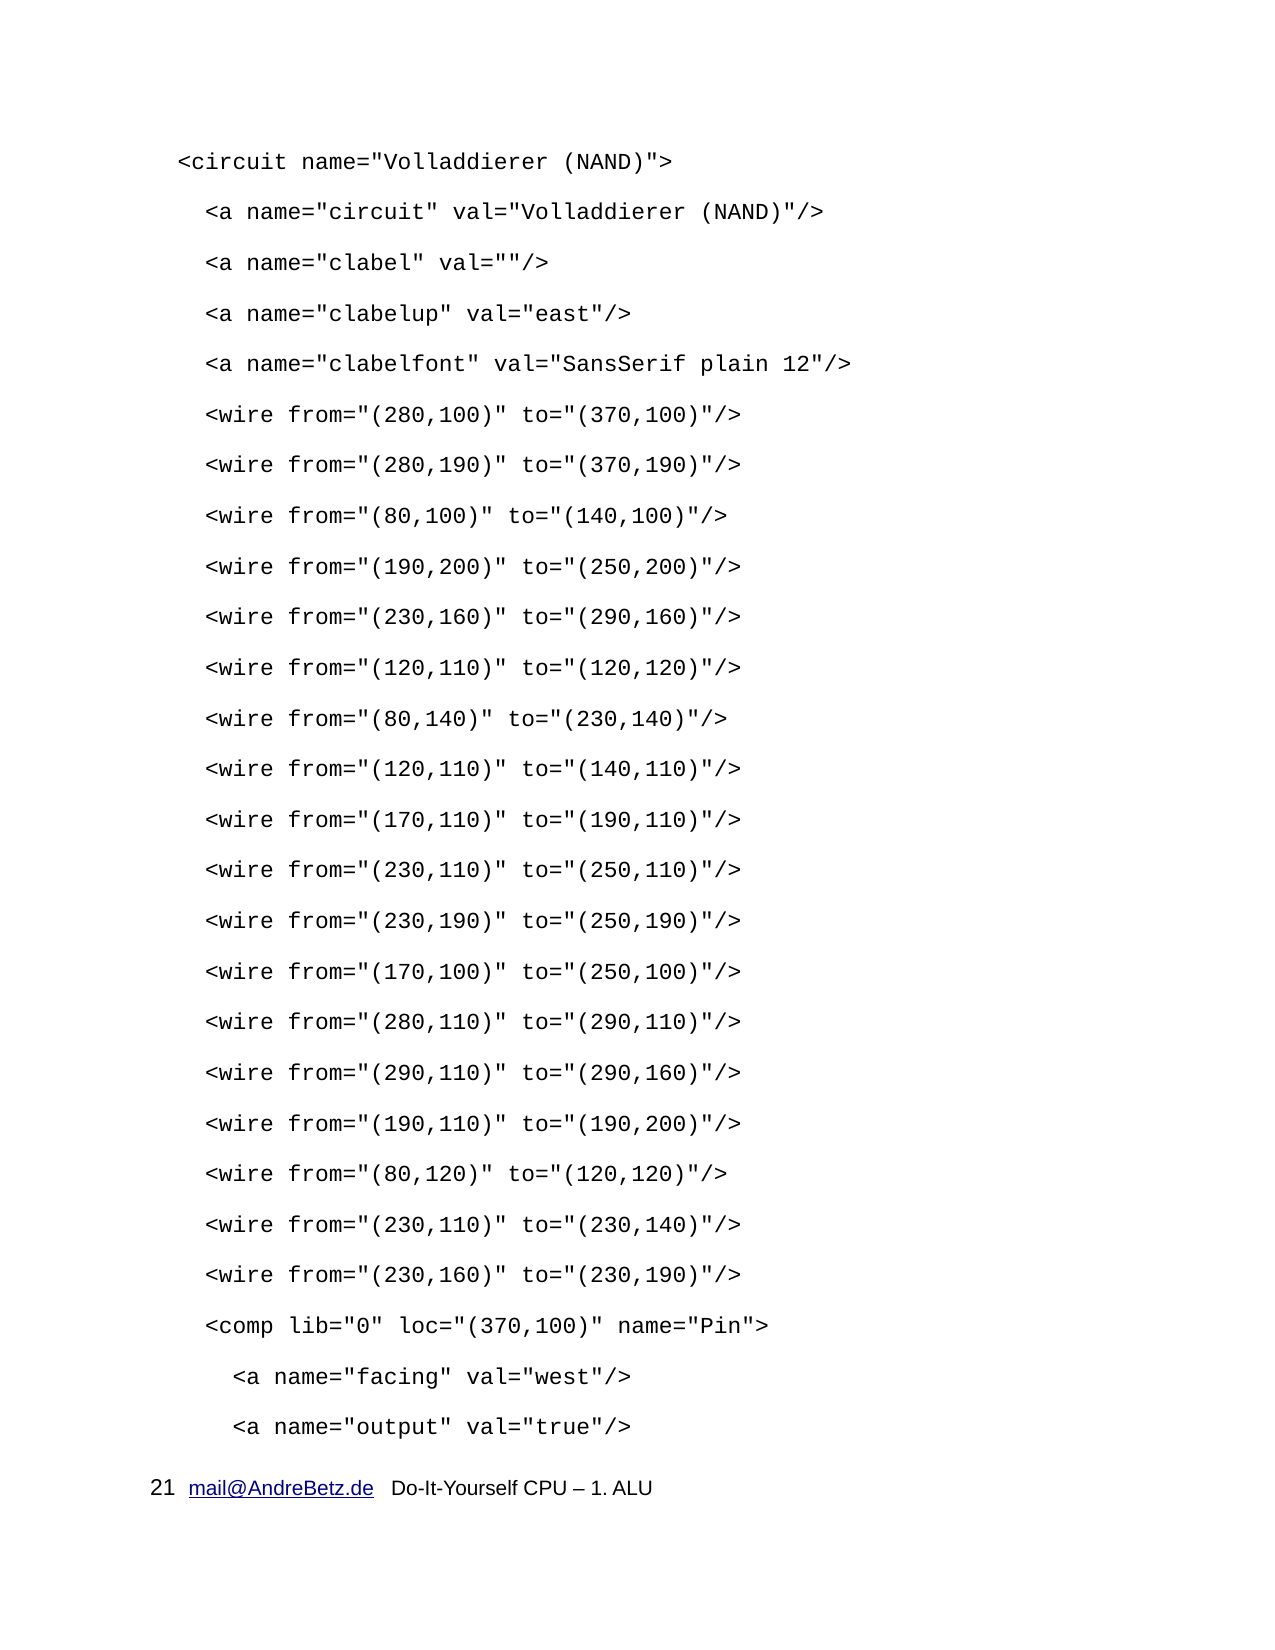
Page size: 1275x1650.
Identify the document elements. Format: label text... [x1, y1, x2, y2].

text <wire from="(190,110)" to="(190,200)"/> [150, 1112, 1125, 1138]
text <wire from="(80,120)" to="(120,120)"/> [150, 1162, 1125, 1188]
text <circuit name="Volladdierer (NAND)"> [150, 150, 1125, 176]
text <wire from="(280,100)" to="(370,100)"/> [150, 403, 1125, 429]
text <wire from="(290,110)" to="(290,160)"/> [150, 1061, 1125, 1087]
text <a name="facing" val="west"/> [150, 1365, 1125, 1391]
text <wire from="(120,110)" to="(140,110)"/> [150, 757, 1125, 783]
text <wire from="(230,110)" to="(230,140)"/> [150, 1213, 1125, 1239]
text <a name="clabelup" val="east"/> [150, 302, 1125, 328]
text <wire from="(230,110)" to="(250,110)"/> [150, 859, 1125, 885]
text <wire from="(190,200)" to="(250,200)"/> [150, 555, 1125, 581]
text <wire from="(230,160)" to="(230,190)"/> [150, 1264, 1125, 1290]
text <a name="clabelfont" val="SansSerif plain 12"/> [150, 352, 1125, 378]
text <wire from="(230,190)" to="(250,190)"/> [150, 909, 1125, 935]
text <wire from="(280,190)" to="(370,190)"/> [150, 454, 1125, 480]
text <a name="output" val="true"/> [150, 1416, 1125, 1442]
text <a name="clabel" val=""/> [150, 251, 1125, 277]
text <comp lib="0" loc="(370,100)" name="Pin"> [150, 1314, 1125, 1340]
text <wire from="(120,110)" to="(120,120)"/> [150, 656, 1125, 682]
text <wire from="(170,100)" to="(250,100)"/> [150, 960, 1125, 986]
text <wire from="(230,160)" to="(290,160)"/> [150, 606, 1125, 632]
text <wire from="(80,100)" to="(140,100)"/> [150, 504, 1125, 530]
text <wire from="(280,110)" to="(290,110)"/> [150, 1011, 1125, 1037]
text <a name="circuit" val="Volladdierer (NAND)"/> [150, 201, 1125, 227]
text <wire from="(170,110)" to="(190,110)"/> [150, 808, 1125, 834]
text <wire from="(80,140)" to="(230,140)"/> [150, 707, 1125, 733]
